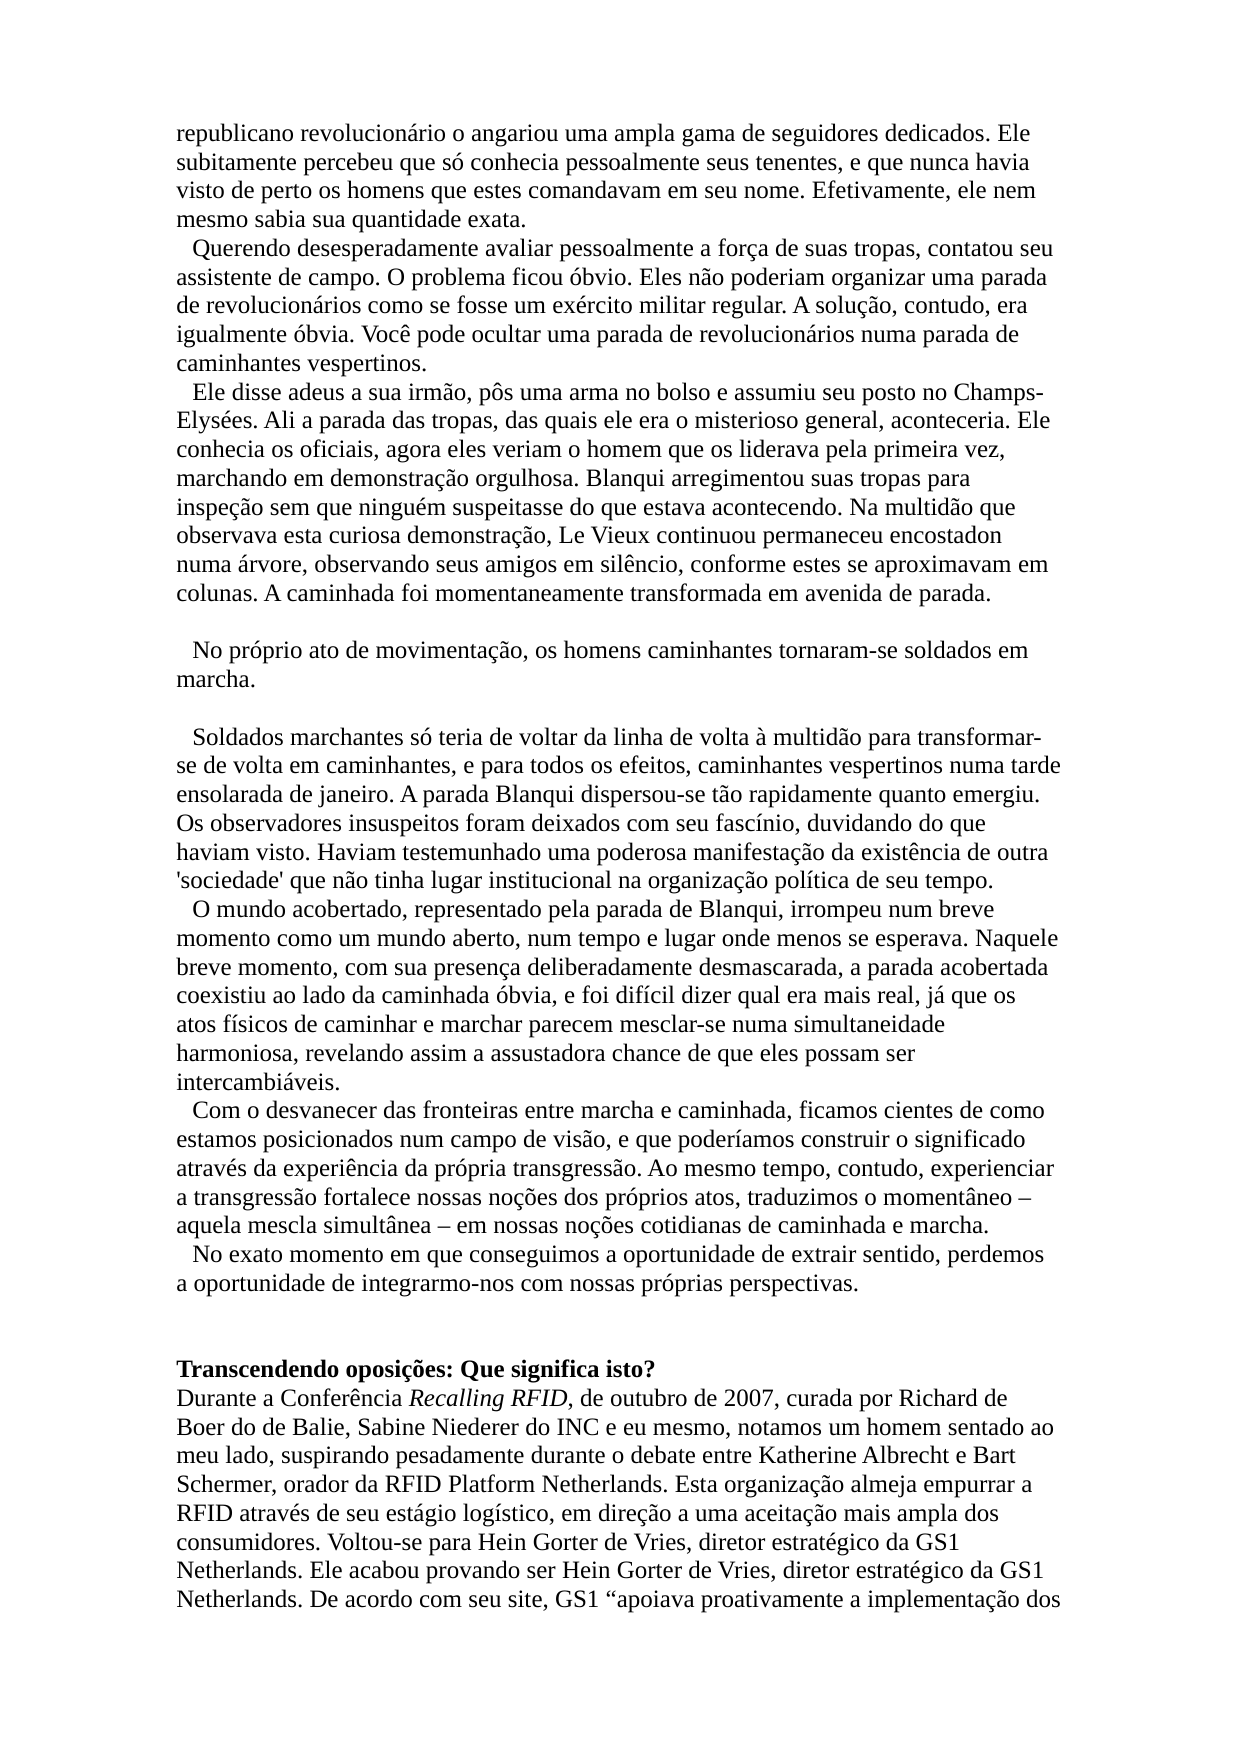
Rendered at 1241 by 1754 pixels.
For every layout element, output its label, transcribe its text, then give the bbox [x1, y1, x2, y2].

text republicano revolucionário o angariou uma ampla gama de seguidores dedicados. Ele subitamente percebeu que só conhecia pessoalmente seus tenentes, e que nunca havia visto de perto os homens que estes comandavam em seu nome. Efetivamente, ele nem mesmo sabia sua quantidade exata. [176, 118, 1061, 233]
text No exato momento em que conseguimos a oportunidade de extrair sentido, perdemos a oportunidade de integrarmo-nos com nossas próprias perspectivas. [176, 1239, 1061, 1297]
text Soldados marchantes só teria de voltar da linha de volta à multidão para transformar-se de volta em caminhantes, e para todos os efeitos, caminhantes vespertinos numa tarde ensolarada de janeiro. A parada Blanqui dispersou-se tão rapidamente quanto emergiu. Os observadores insuspeitos foram deixados com seu fascínio, duvidando do que haviam visto. Haviam testemunhado uma poderosa manifestação da existência de outra 'sociedade' que não tinha lugar institucional na organização política de seu tempo. [176, 722, 1061, 894]
text O mundo acobertado, representado pela parada de Blanqui, irrompeu num breve momento como um mundo aberto, num tempo e lugar onde menos se esperava. Naquele breve momento, com sua presença deliberadamente desmascarada, a parada acobertada coexistiu ao lado da caminhada óbvia, e foi difícil dizer qual era mais real, já que os atos físicos de caminhar e marchar parecem mesclar-se numa simultaneidade harmoniosa, revelando assim a assustadora chance de que eles possam ser intercambiáveis. [176, 894, 1061, 1096]
text Querendo desesperadamente avaliar pessoalmente a força de suas tropas, contatou seu assistente de campo. O problema ficou óbvio. Eles não poderiam organizar uma parada de revolucionários como se fosse um exército militar regular. A solução, contudo, era igualmente óbvia. Você pode ocultar uma parada de revolucionários numa parada de caminhantes vespertinos. [176, 233, 1061, 377]
text Ele disse adeus a sua irmão, pôs uma arma no bolso e assumiu seu posto no Champs-Elysées. Ali a parada das tropas, das quais ele era o misterioso general, aconteceria. Ele conhecia os oficiais, agora eles veriam o homem que os liderava pela primeira vez, marchando em demonstração orgulhosa. Blanqui arregimentou suas tropas para inspeção sem que ninguém suspeitasse do que estava acontecendo. Na multidão que observava esta curiosa demonstração, Le Vieux continuou permaneceu encostadon numa árvore, observando seus amigos em silêncio, conforme estes se aproximavam em colunas. A caminhada foi momentaneamente transformada em avenida de parada. [176, 377, 1061, 607]
text Transcendendo oposições: Que significa isto? [176, 1354, 1061, 1383]
text Durante a Conferência Recalling RFID, de outubro de 2007, curada por Richard de Boer do de Balie, Sabine Niederer do INC e eu mesmo, notamos um homem sentado ao meu lado, suspirando pesadamente durante o debate entre Katherine Albrecht e Bart Schermer, orador da RFID Platform Netherlands. Esta organização almeja empurrar a RFID através de seu estágio logístico, em direção a uma aceitação mais ampla dos consumidores. Voltou-se para Hein Gorter de Vries, diretor estratégico da GS1 Netherlands. Ele acabou provando ser Hein Gorter de Vries, diretor estratégico da GS1 Netherlands. De acordo com seu site, GS1 “apoiava proativamente a implementação dos [176, 1383, 1061, 1613]
text Com o desvanecer das fronteiras entre marcha e caminhada, ficamos cientes de como estamos posicionados num campo de visão, e que poderíamos construir o significado através da experiência da própria transgressão. Ao mesmo tempo, contudo, experienciar a transgressão fortalece nossas noções dos próprios atos, traduzimos o momentâneo – aquela mescla simultânea – em nossas noções cotidianas de caminhada e marcha. [176, 1096, 1061, 1239]
text No próprio ato de movimentação, os homens caminhantes tornaram-se soldados em marcha. [176, 636, 1061, 693]
